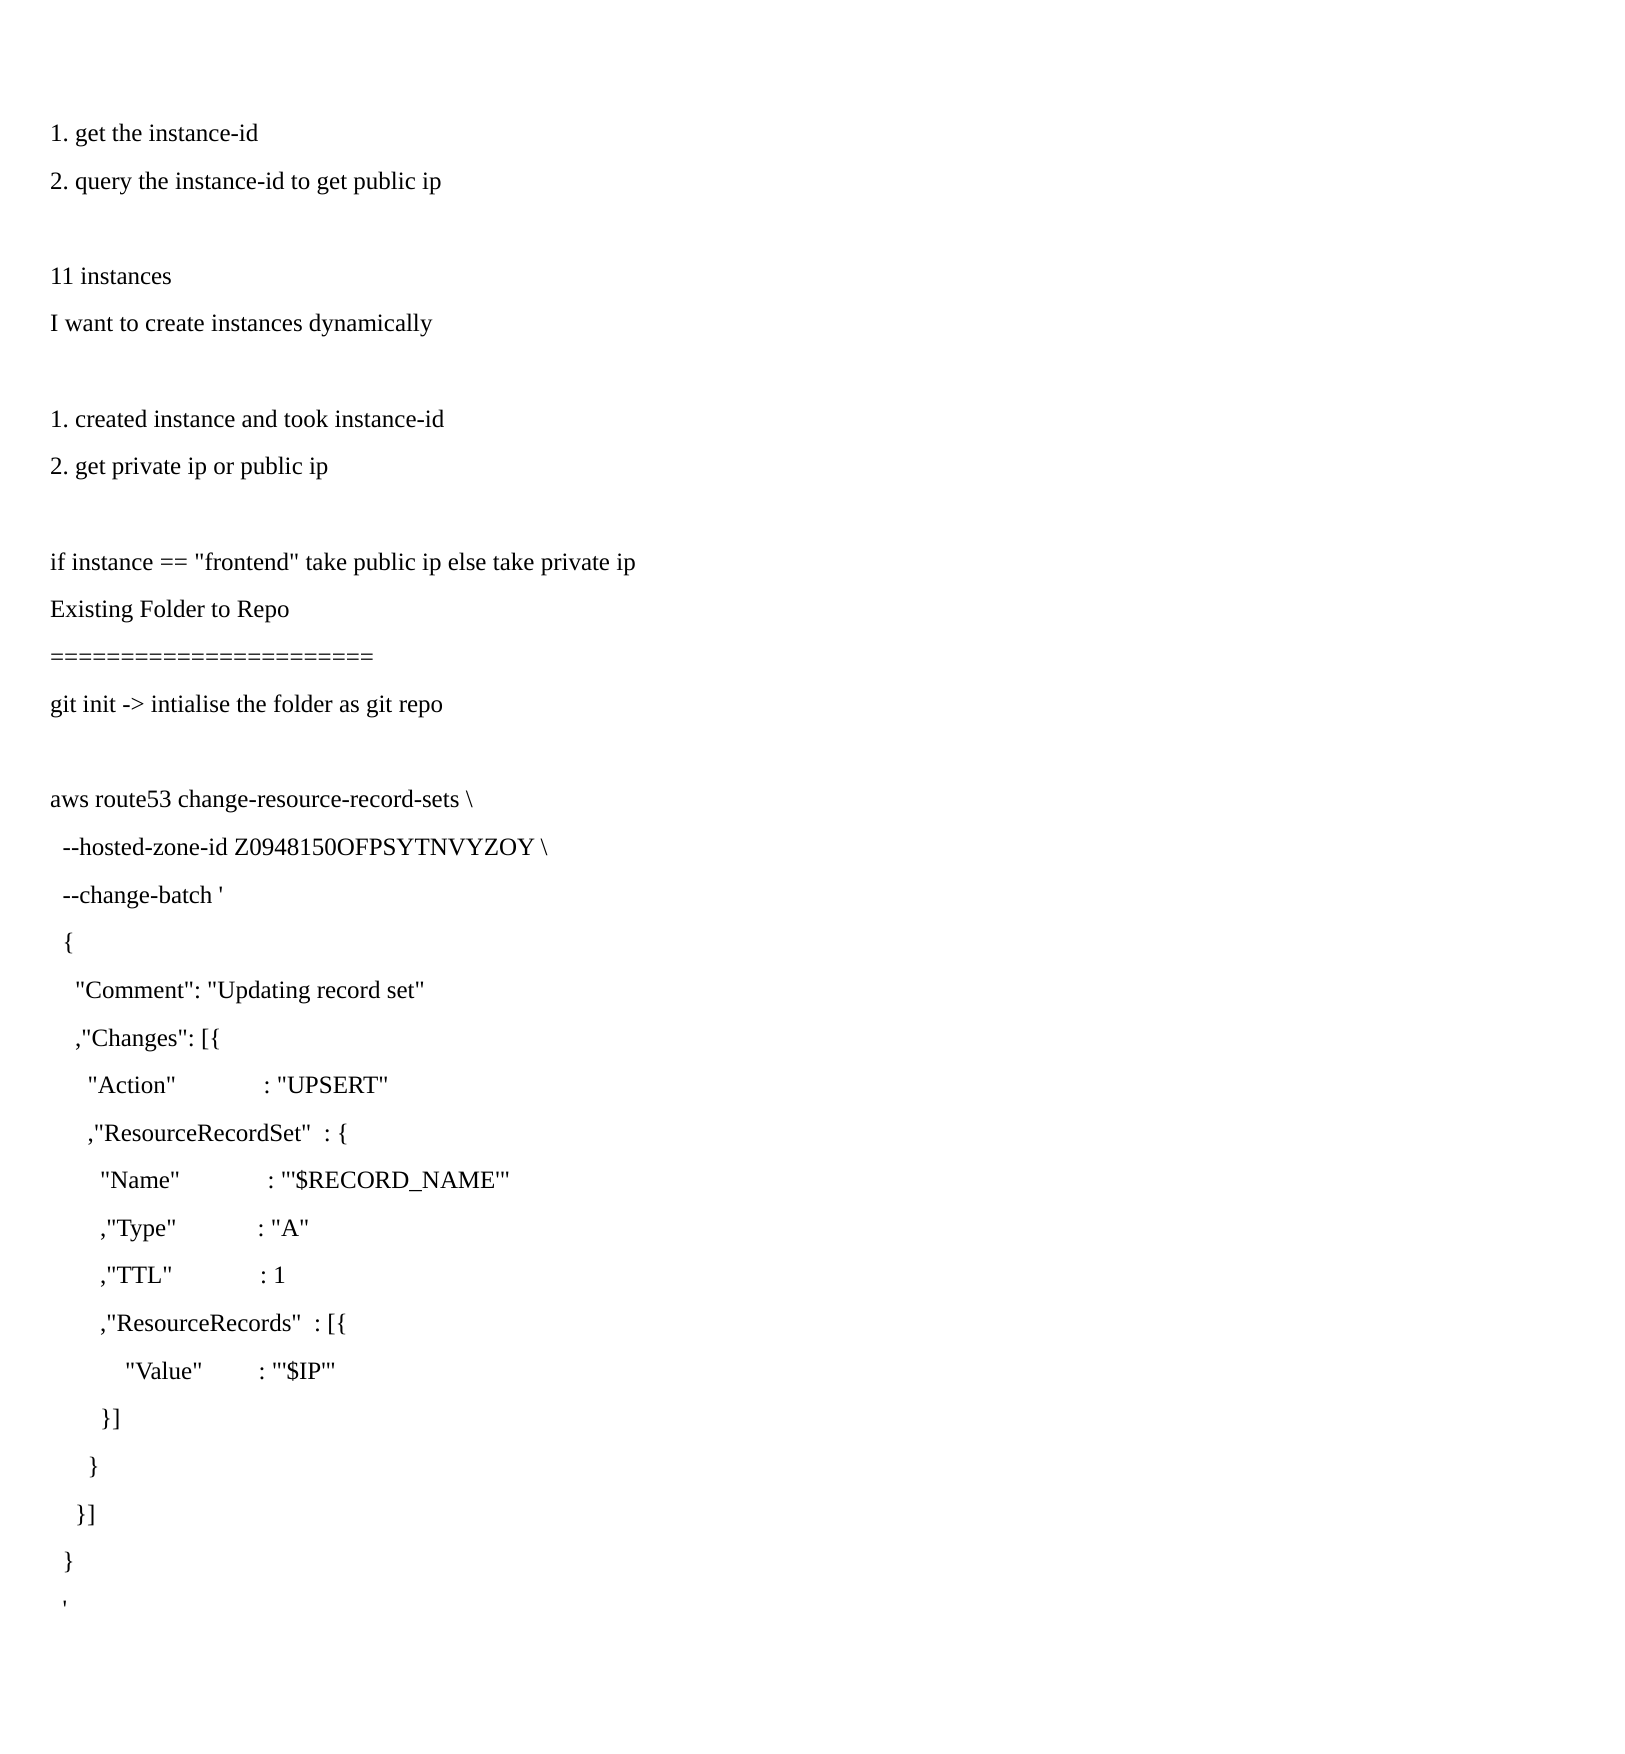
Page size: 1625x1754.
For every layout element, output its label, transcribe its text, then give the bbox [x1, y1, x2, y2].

text ======================= [50, 642, 1562, 671]
text --hosted-zone-id Z0948150OFPSYTNVYZOY \ [50, 832, 1562, 861]
text 11 instances [50, 261, 1562, 290]
text 2. get private ip or public ip [50, 451, 1562, 480]
text "Name" : "'$RECORD_NAME'" [50, 1165, 1562, 1194]
text }] [50, 1403, 1562, 1432]
text ,"ResourceRecordSet" : { [50, 1118, 1562, 1147]
text "Action" : "UPSERT" [50, 1070, 1562, 1099]
text "Value" : "'$IP'" [50, 1356, 1562, 1384]
text --change-batch ' [50, 880, 1562, 908]
text git init -> intialise the folder as git repo [50, 689, 1562, 718]
text { [50, 927, 1562, 956]
text }] [50, 1499, 1562, 1527]
text } [50, 1546, 1562, 1575]
text ,"TTL" : 1 [50, 1261, 1562, 1289]
text I want to create instances dynamically [50, 308, 1562, 337]
text 1. get the instance-id [50, 118, 1562, 147]
text ,"ResourceRecords" : [{ [50, 1308, 1562, 1337]
text "Comment": "Updating record set" [50, 975, 1562, 1004]
text } [50, 1451, 1562, 1480]
text aws route53 change-resource-record-sets \ [50, 784, 1562, 813]
text ' [50, 1594, 1562, 1623]
text if instance == "frontend" take public ip else take private ip [50, 547, 1562, 575]
text ,"Type" : "A" [50, 1213, 1562, 1242]
text 1. created instance and took instance-id [50, 404, 1562, 432]
text ,"Changes": [{ [50, 1023, 1562, 1051]
text 2. query the instance-id to get public ip [50, 166, 1562, 194]
text Existing Folder to Repo [50, 594, 1562, 623]
